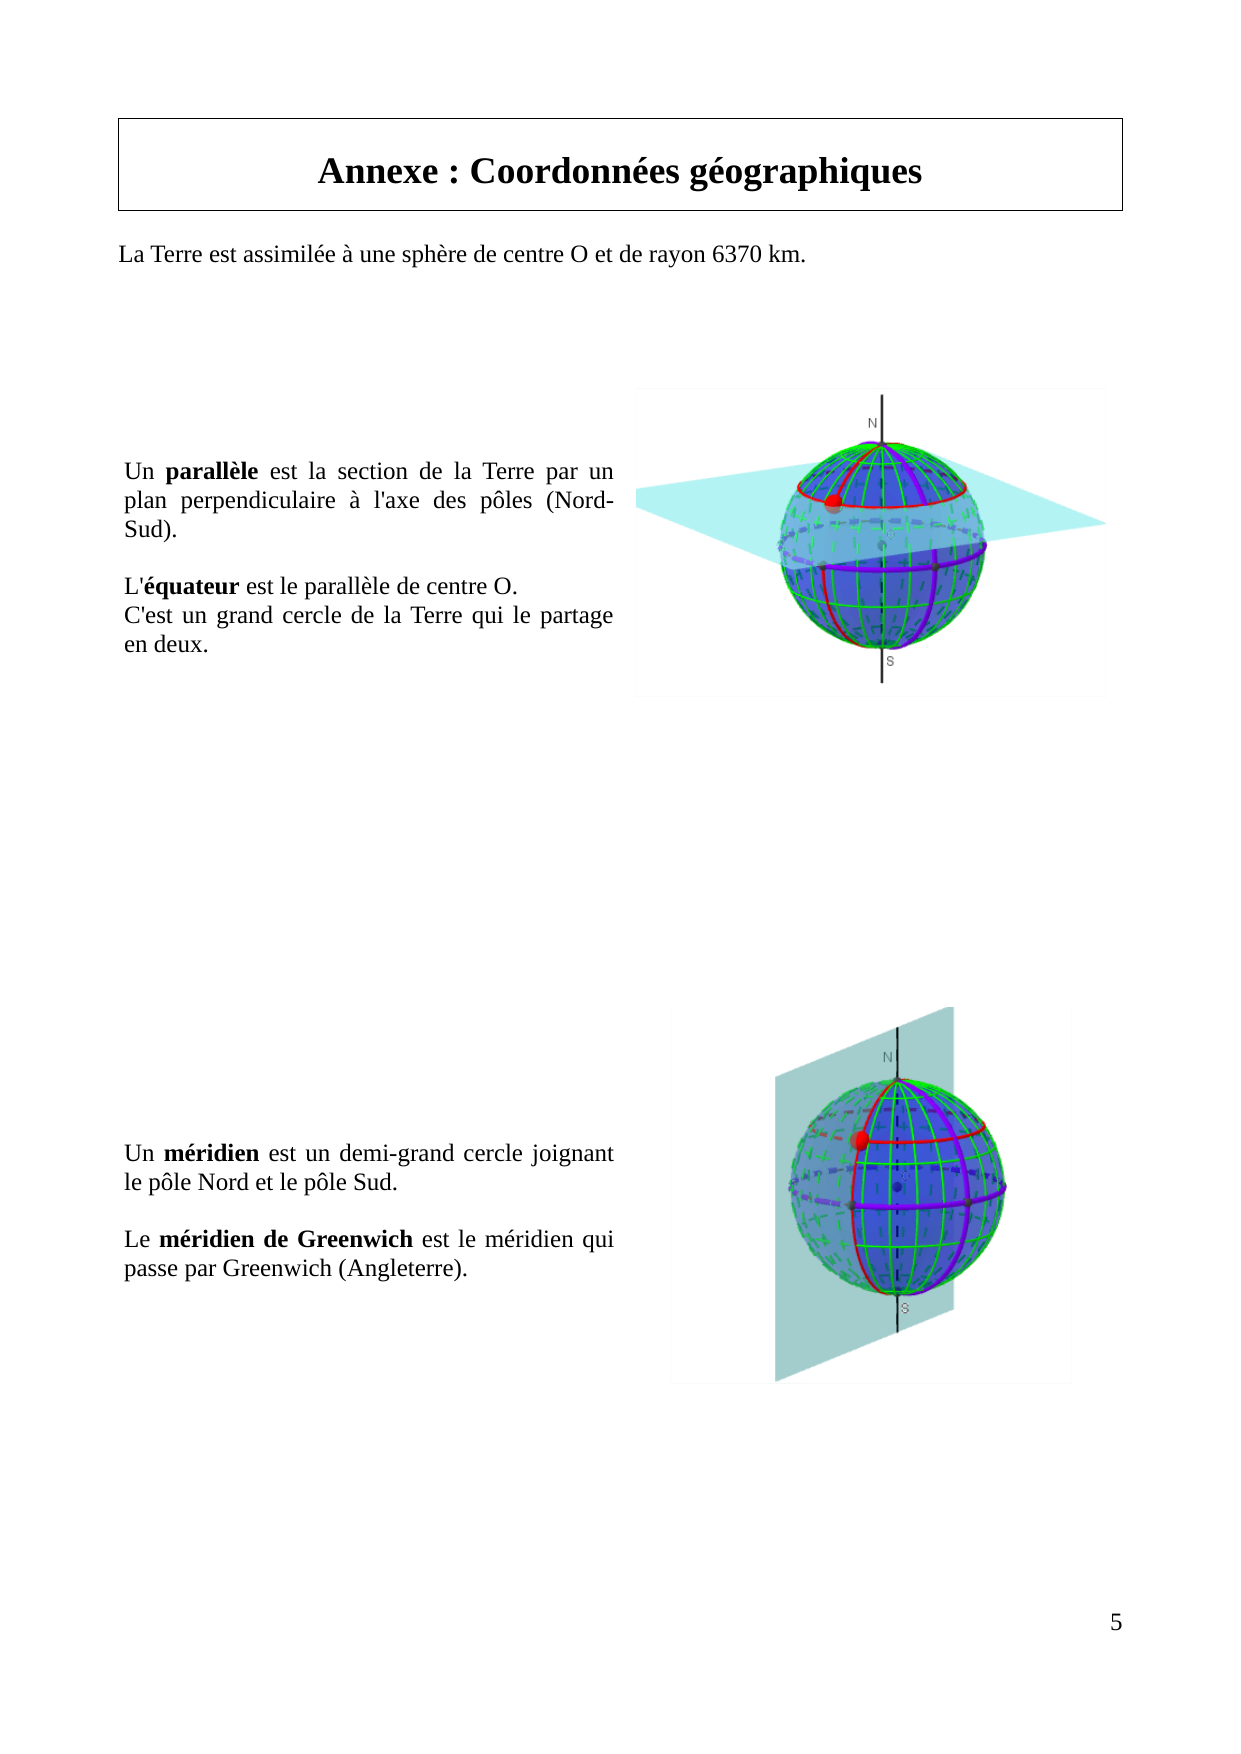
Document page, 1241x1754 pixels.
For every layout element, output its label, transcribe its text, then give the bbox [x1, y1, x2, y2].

table_header [620, 383, 1122, 731]
picture [670, 1007, 1072, 1384]
table_header Un parallèle est la section de la Terre par un plan perpendiculaire à l'axe des pôles (Nord-Sud). L'équateur est le parallèle de centre O. C'est un grand cercle de la Terre qui le partage en deux. [118, 383, 620, 731]
table_header Annexe : Coordonnées géographiques [119, 119, 1122, 210]
table_cell [620, 731, 1122, 1001]
table_cell [620, 1001, 1122, 1418]
table_cell [118, 731, 620, 1001]
picture [635, 388, 1107, 697]
text La Terre est assimilée à une sphère de centre O et de rayon 6370 km. [118, 239, 1122, 268]
table_cell Un méridien est un demi-grand cercle joignant le pôle Nord et le pôle Sud. Le méridien de Greenwich est le méridien qui passe par Greenwich (Angleterre). [118, 1001, 620, 1418]
